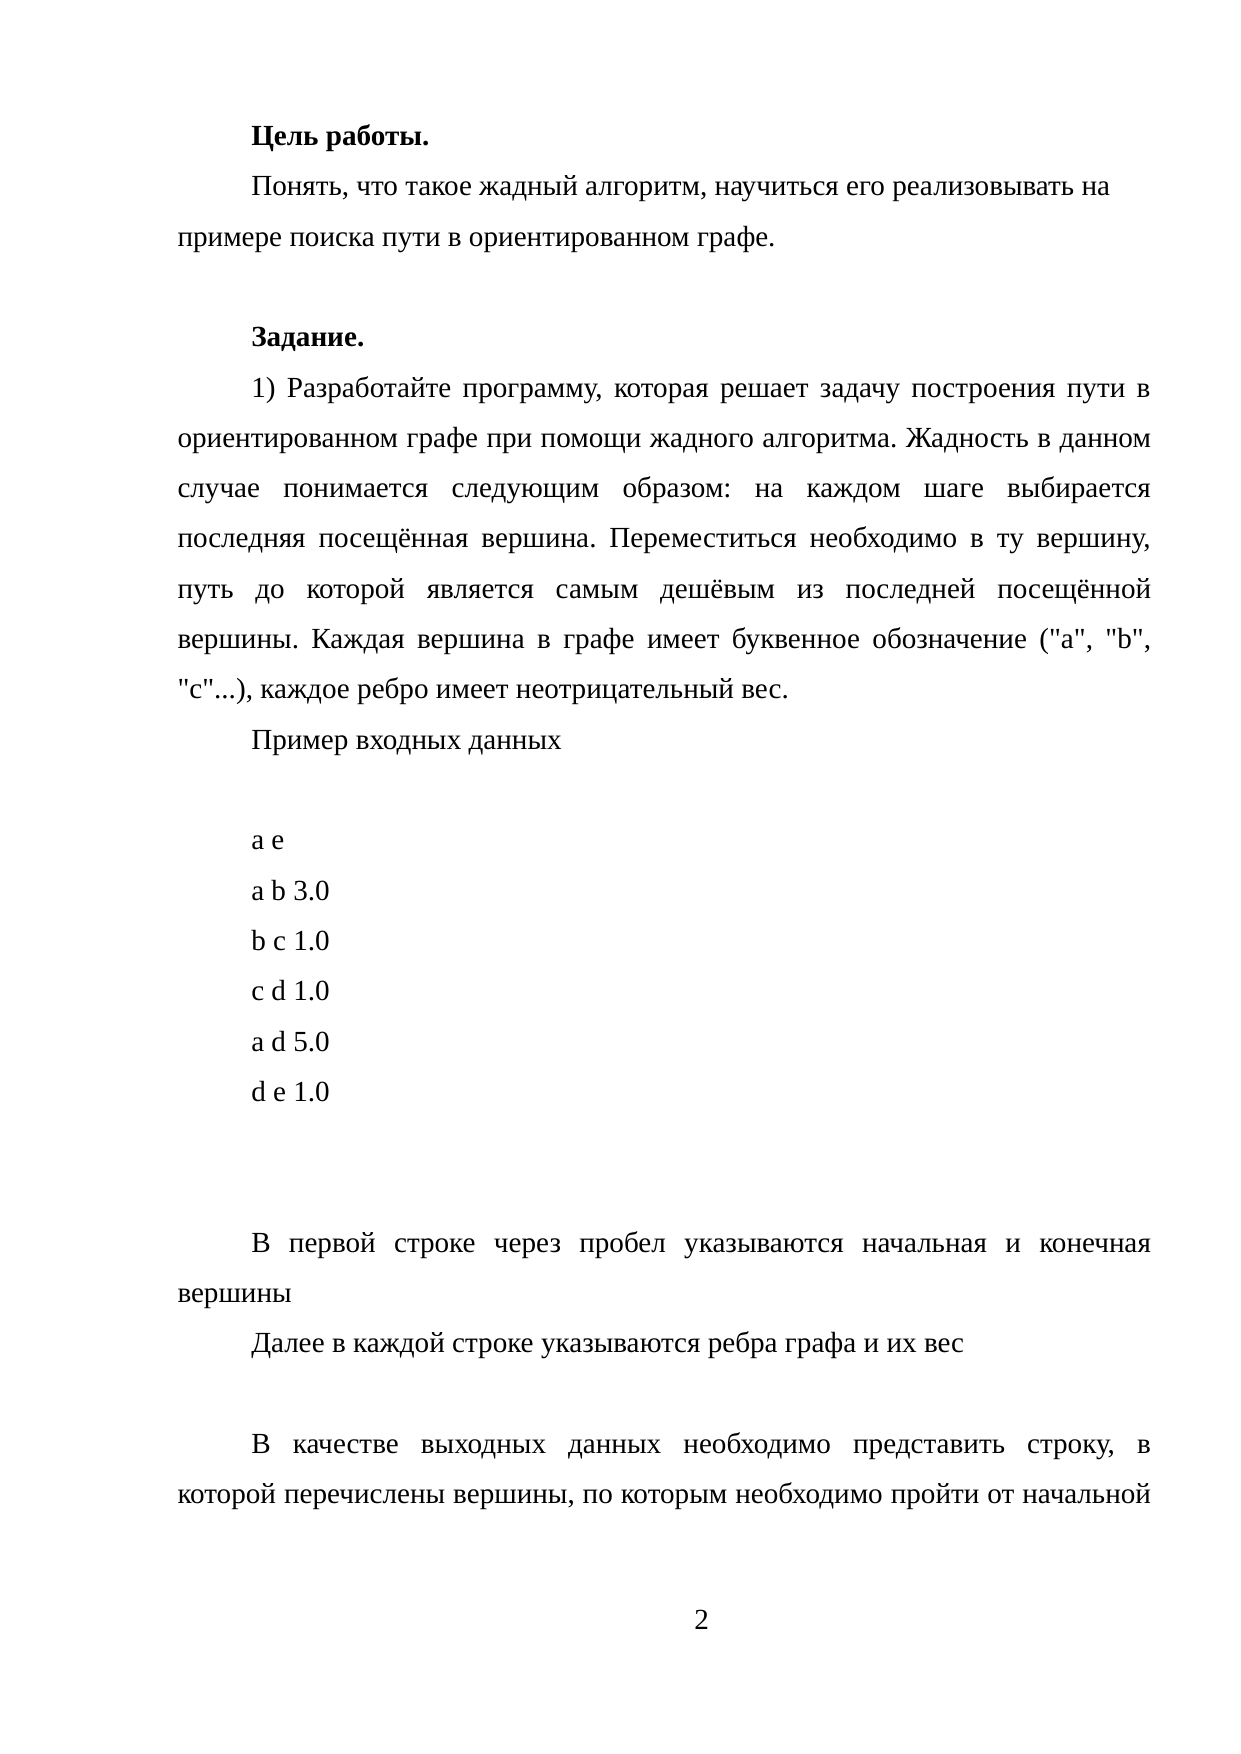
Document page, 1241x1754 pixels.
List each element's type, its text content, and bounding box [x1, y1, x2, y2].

text Понять, что такое жадный алгоритм, научиться его реализовывать на примере поиска пути в ориентированном графе. [177, 168, 1152, 252]
text В первой строке через пробел указываются начальная и конечная вершины [177, 1225, 1152, 1309]
subtitle Задание. [177, 319, 1152, 353]
text 1) Разработайте программу, которая решает задачу построения пути в ориентированном графе при помощи жадного алгоритма. Жадность в данном случае понимается следующим образом: на каждом шаге выбирается последняя посещённая вершина. Переместиться необходимо в ту вершину, путь до которой является самым дешёвым из последней посещённой вершины. Каждая вершина в графе имеет буквенное обозначение ("a", "b", "c"...), каждое ребро имеет неотрицательный вес. [177, 370, 1152, 705]
text b c 1.0 [177, 923, 1152, 957]
text В качестве выходных данных необходимо представить строку, в которой перечислены вершины, по которым необходимо пройти от начальной [177, 1426, 1152, 1510]
text a e [177, 822, 1152, 856]
text Пример входных данных [177, 722, 1152, 755]
text d e 1.0 [177, 1074, 1152, 1108]
text a b 3.0 [177, 873, 1152, 906]
text c d 1.0 [177, 973, 1152, 1007]
subtitle Цель работы. [177, 118, 1152, 152]
text Далее в каждой строке указываются ребра графа и их вес [177, 1326, 1152, 1359]
text a d 5.0 [177, 1024, 1152, 1057]
